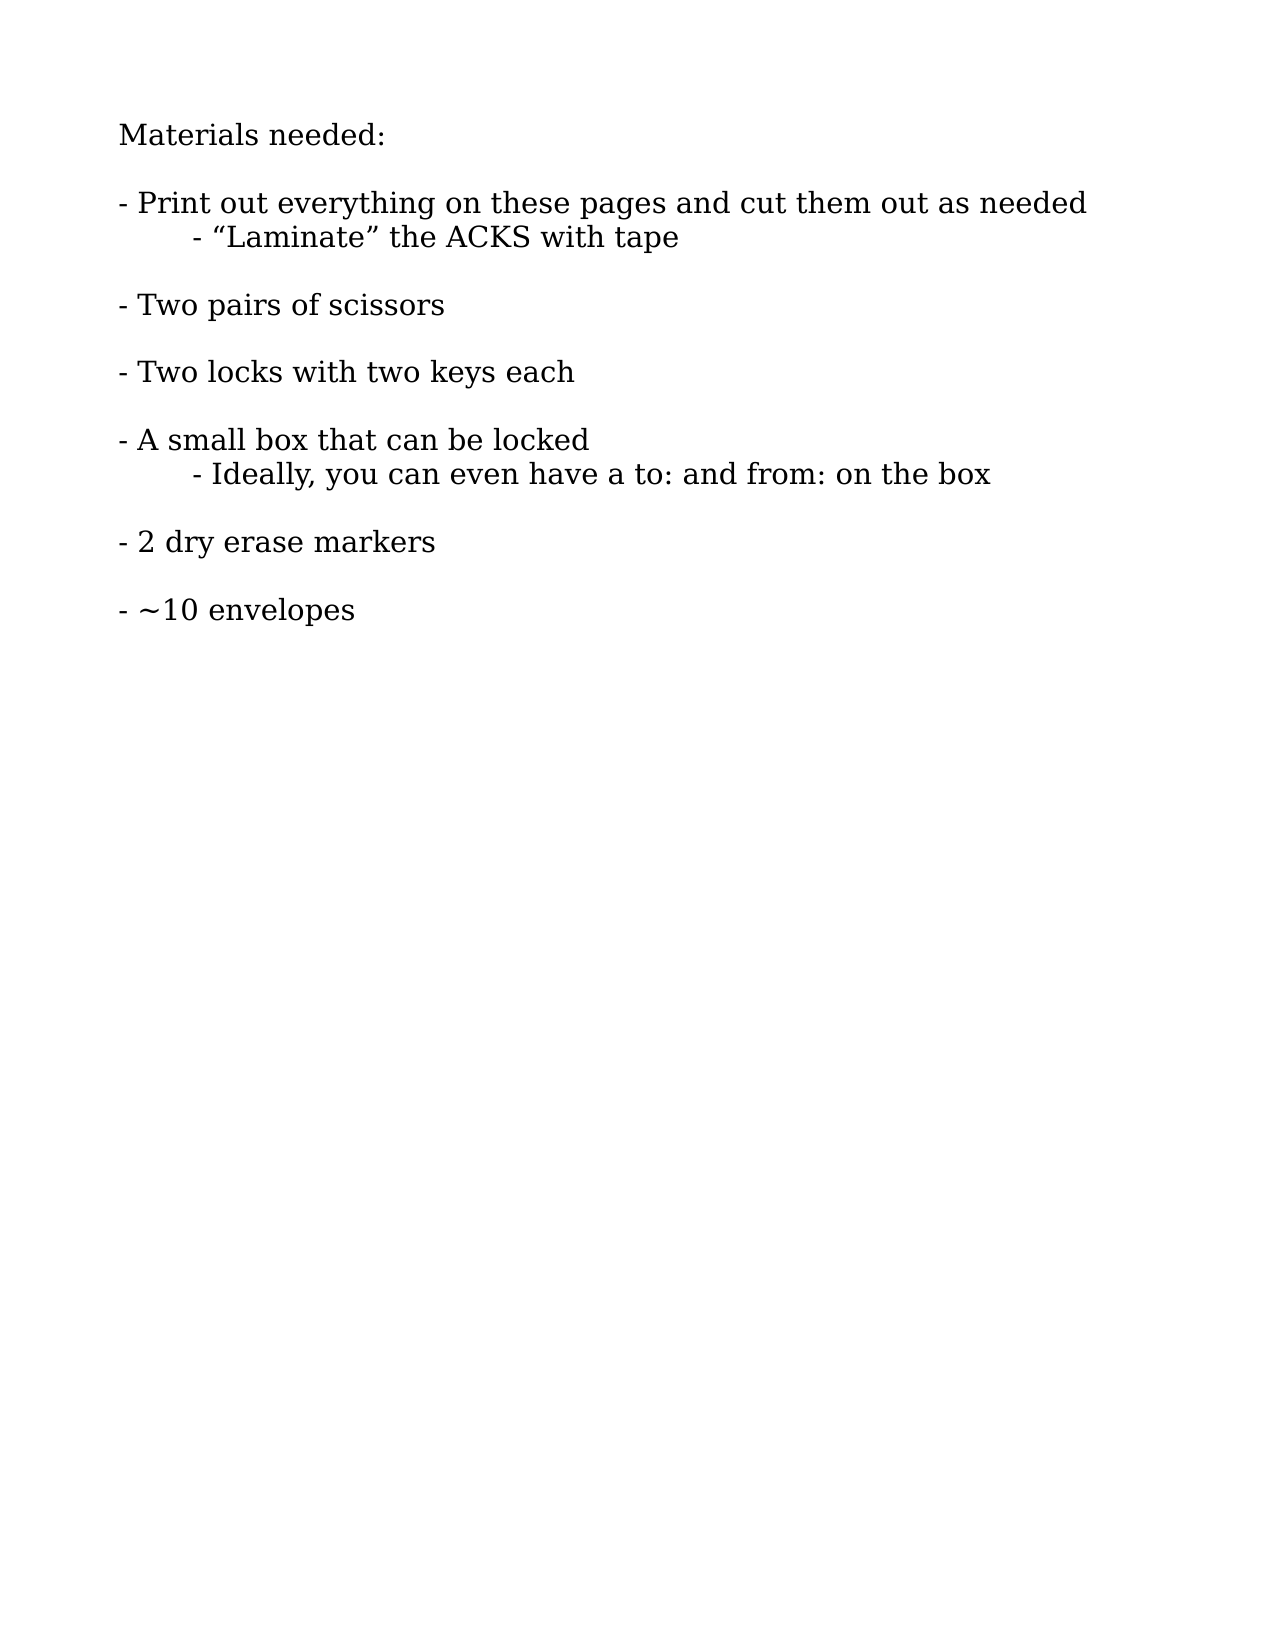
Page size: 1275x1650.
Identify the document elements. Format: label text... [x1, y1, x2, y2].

text - ~10 envelopes [118, 593, 1157, 627]
text - Print out everything on these pages and cut them out as needed [118, 186, 1157, 220]
text - “Laminate” the ACKS with tape [118, 220, 1157, 254]
text - Two locks with two keys each [118, 356, 1157, 390]
text - Two pairs of scissors [118, 288, 1157, 322]
text Materials needed: [118, 118, 1157, 152]
text - 2 dry erase markers [118, 526, 1157, 559]
text - A small box that can be locked [118, 424, 1157, 458]
text - Ideally, you can even have a to: and from: on the box [118, 458, 1157, 492]
